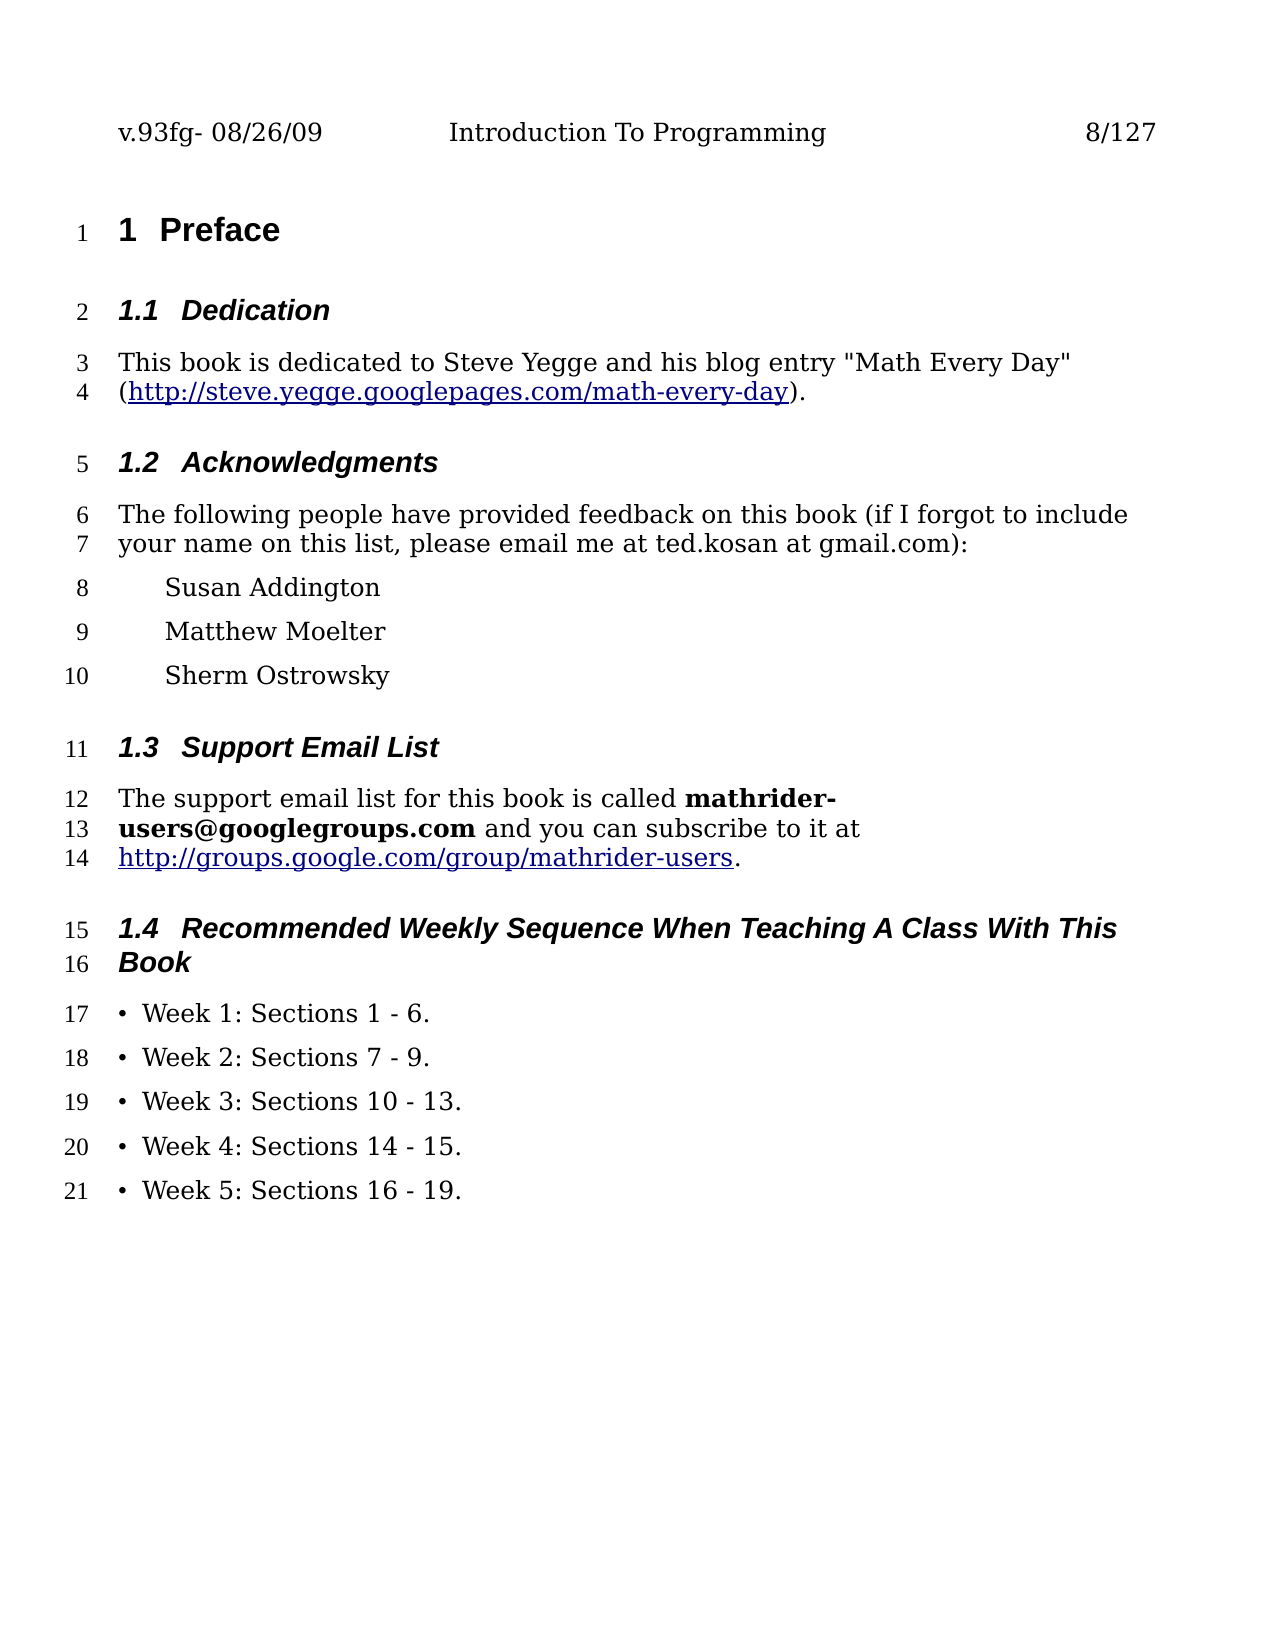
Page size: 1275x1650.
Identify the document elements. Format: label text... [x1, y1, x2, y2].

text The support email list for this book is called mathrider-users@googlegroups.com and you can subscribe to it at http://groups.google.com/group/mathrider-users. [118, 784, 1157, 872]
subtitle Support Email List [118, 730, 1157, 763]
subtitle Recommended Weekly Sequence When Teaching A Class With This Book [118, 911, 1157, 978]
list Week 1: Sections 1 - 6. [118, 999, 1157, 1028]
list Week 2: Sections 7 - 9. [118, 1043, 1157, 1072]
list Week 5: Sections 16 - 19. [118, 1176, 1157, 1205]
subtitle Acknowledgments [118, 445, 1157, 479]
text Matthew Moelter [164, 617, 1157, 646]
text This book is dedicated to Steve Yegge and his blog entry "Math Every Day" (http://steve.yegge.googlepages.com/math-every-day). [118, 348, 1157, 406]
text Sherm Ostrowsky [164, 661, 1157, 691]
list Week 3: Sections 10 - 13. [118, 1087, 1157, 1117]
text The following people have provided feedback on this book (if I forgot to include your name on this list, please email me at ted.kosan at gmail.com): [118, 500, 1157, 558]
subtitle Preface [118, 210, 1157, 248]
text Susan Addington [164, 573, 1157, 602]
list Week 4: Sections 14 - 15. [118, 1132, 1157, 1161]
subtitle Dedication [118, 293, 1157, 327]
